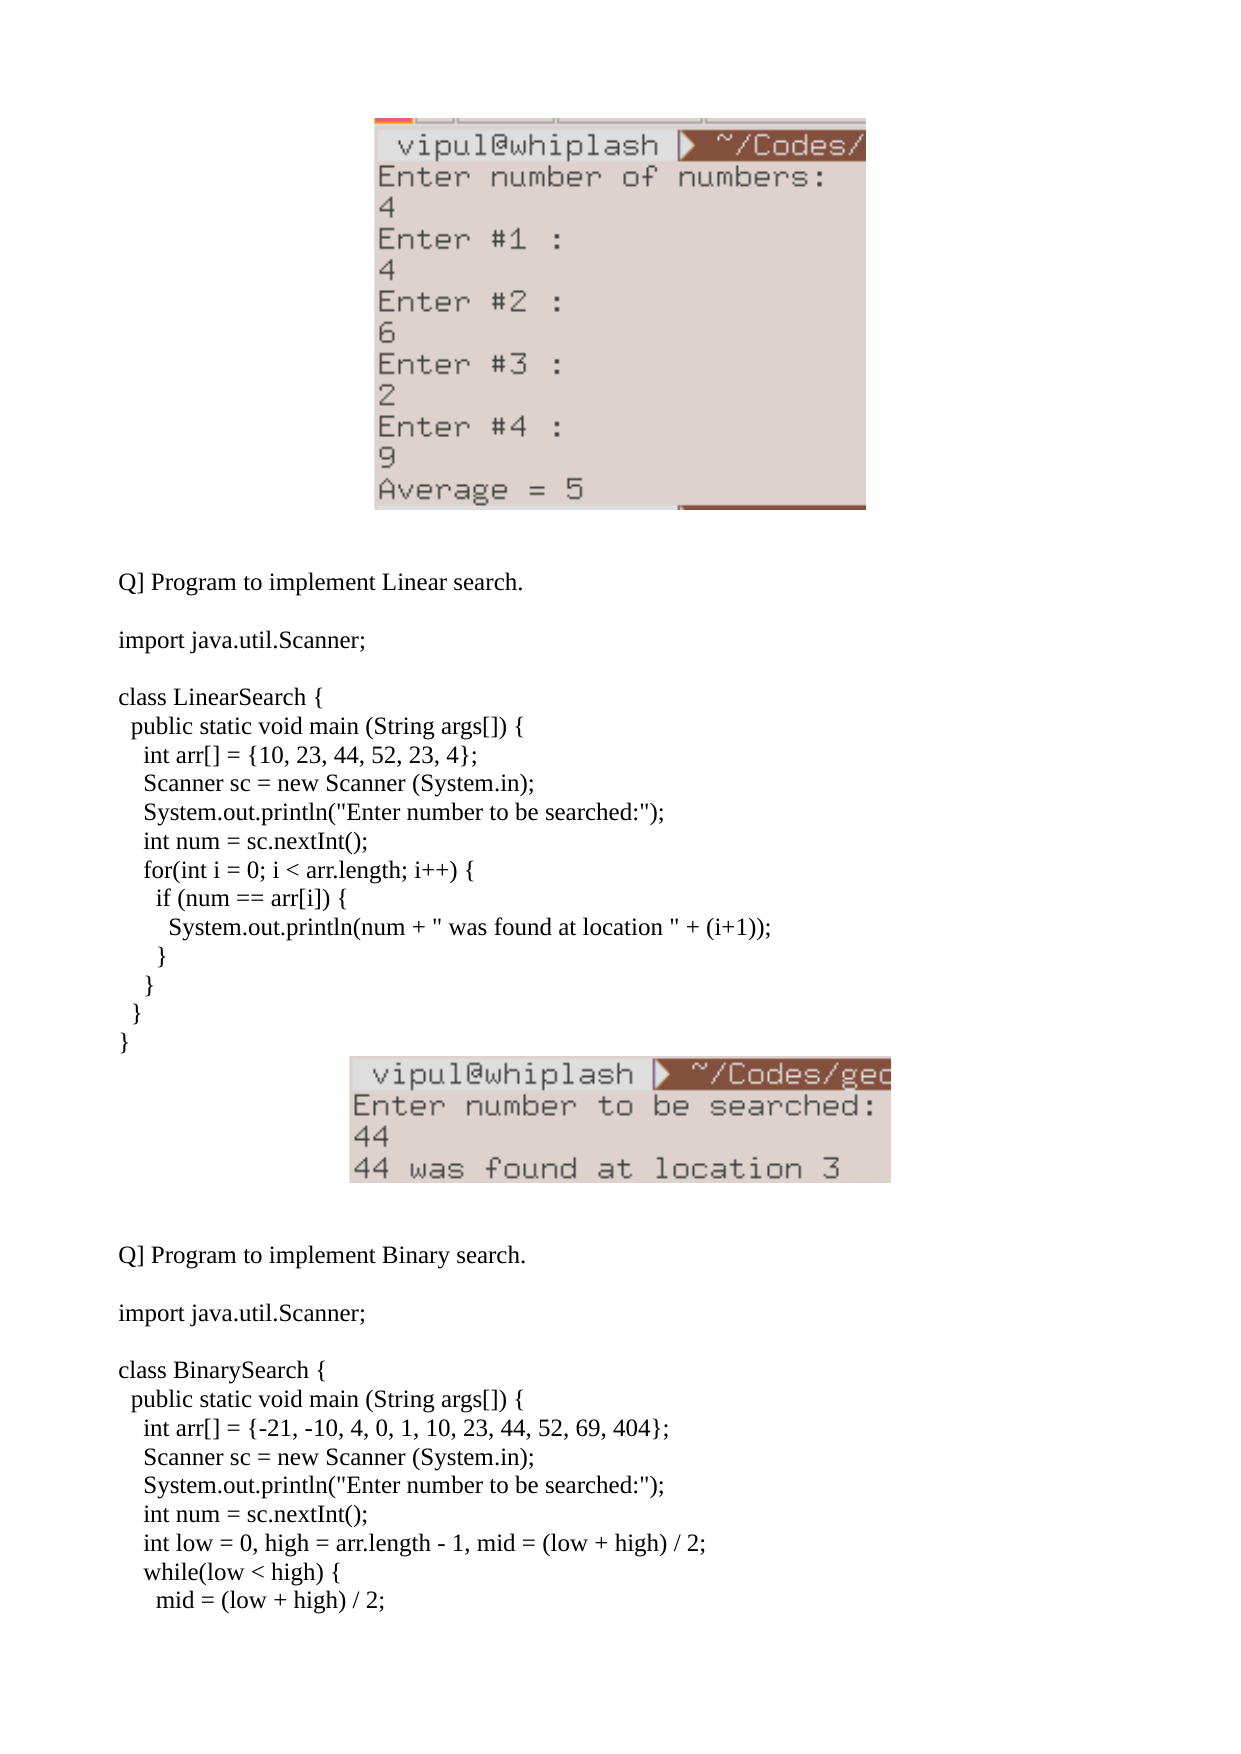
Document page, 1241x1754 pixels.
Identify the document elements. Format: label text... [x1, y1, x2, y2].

text Q] Program to implement Binary search. [118, 1240, 1122, 1269]
text Q] Program to implement Linear search. [118, 567, 1122, 596]
text public static void main (String args[]) { [118, 1384, 1122, 1413]
text class LinearSearch { [118, 682, 1122, 711]
text int low = 0, high = arr.length - 1, mid = (low + high) / 2; [118, 1528, 1122, 1557]
text class BinarySearch { [118, 1355, 1122, 1384]
text Scanner sc = new Scanner (System.in); [118, 1442, 1122, 1470]
text Scanner sc = new Scanner (System.in); [118, 768, 1122, 797]
text } [118, 1027, 1122, 1056]
picture [349, 1056, 891, 1183]
text int arr[] = {10, 23, 44, 52, 23, 4}; [118, 740, 1122, 768]
text int arr[] = {-21, -10, 4, 0, 1, 10, 23, 44, 52, 69, 404}; [118, 1413, 1122, 1442]
text for(int i = 0; i < arr.length; i++) { [118, 855, 1122, 883]
text public static void main (String args[]) { [118, 711, 1122, 740]
text System.out.println("Enter number to be searched:"); [118, 1470, 1122, 1499]
text int num = sc.nextInt(); [118, 826, 1122, 855]
text while(low < high) { [118, 1557, 1122, 1585]
text } [118, 941, 1122, 970]
text import java.util.Scanner; [118, 625, 1122, 653]
text import java.util.Scanner; [118, 1298, 1122, 1327]
text if (num == arr[i]) { [118, 883, 1122, 912]
text } [118, 998, 1122, 1027]
text System.out.println("Enter number to be searched:"); [118, 797, 1122, 826]
text } [118, 970, 1122, 998]
picture [374, 118, 866, 510]
text System.out.println(num + " was found at location " + (i+1)); [118, 912, 1122, 941]
text mid = (low + high) / 2; [118, 1585, 1122, 1614]
text int num = sc.nextInt(); [118, 1499, 1122, 1528]
